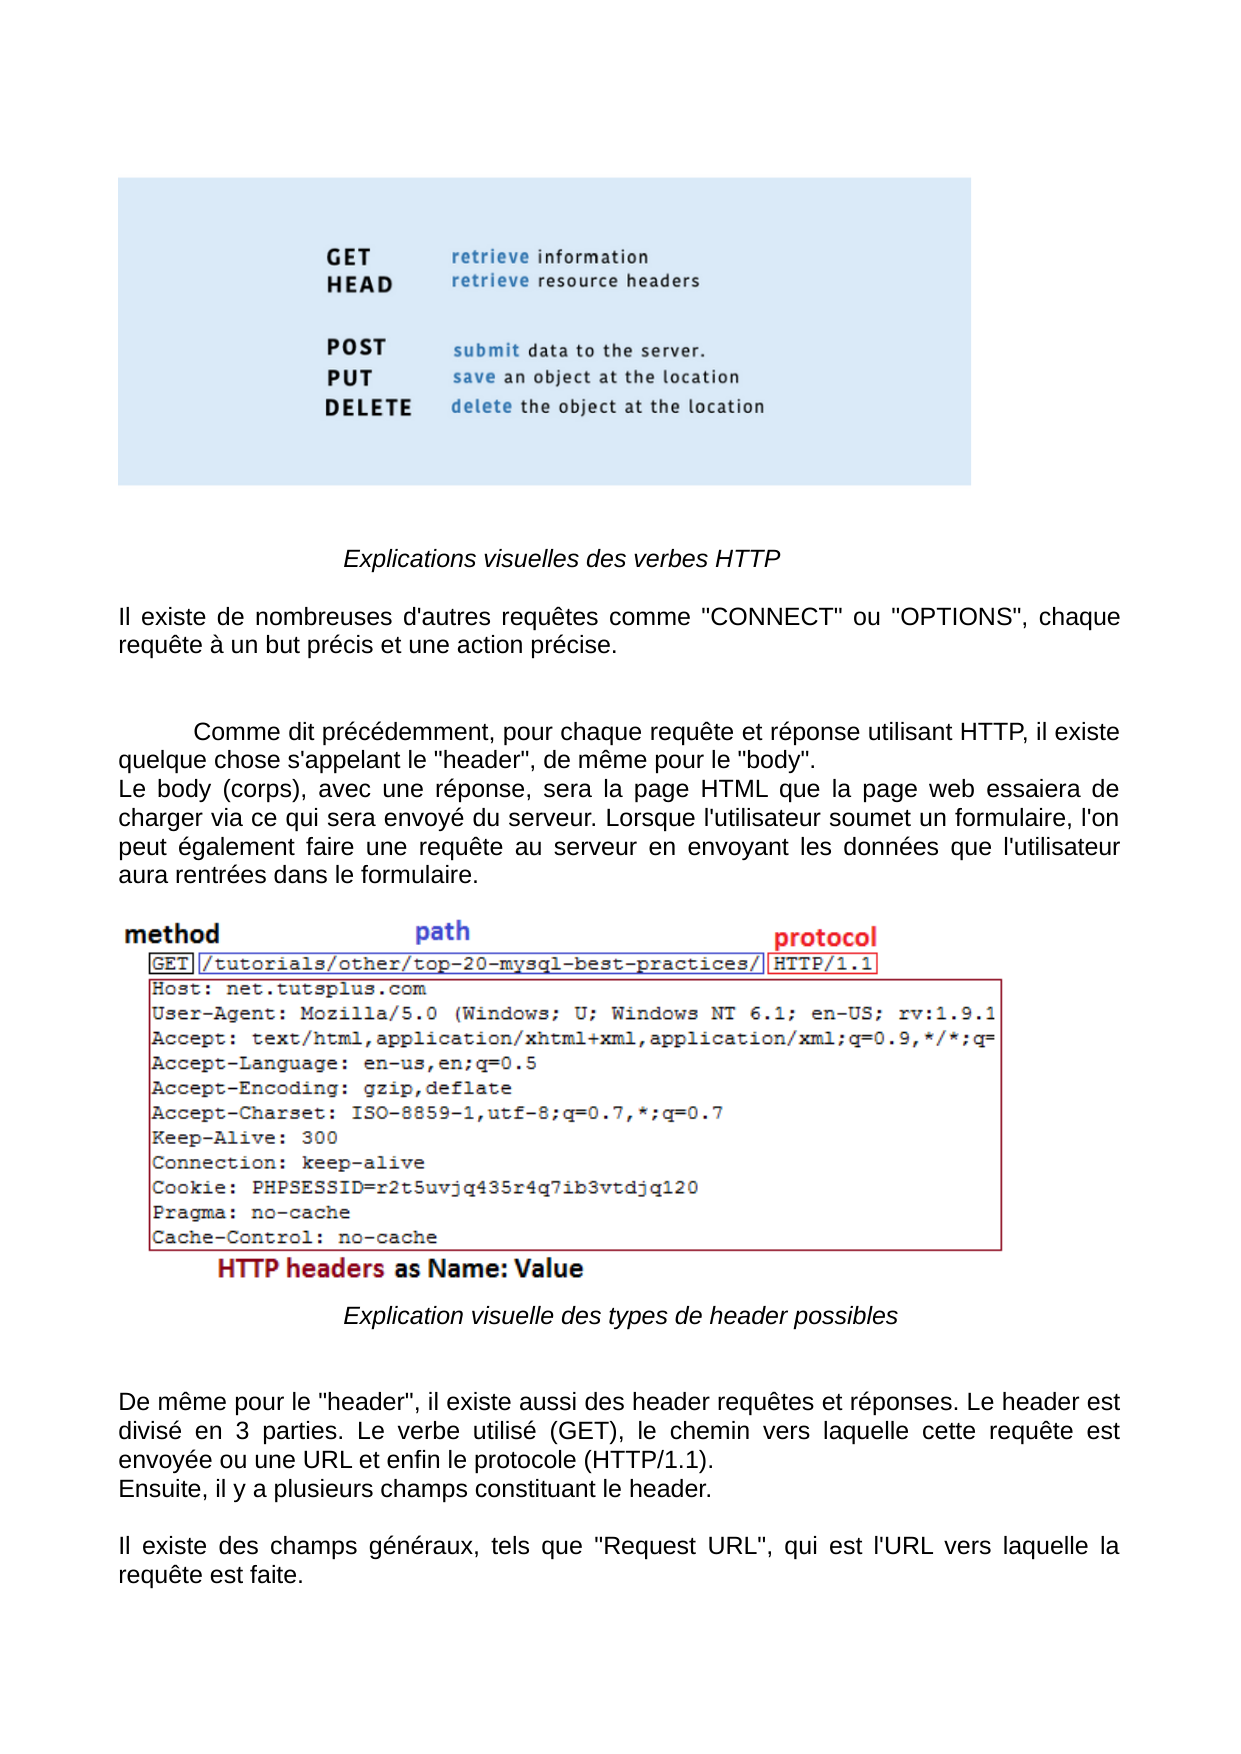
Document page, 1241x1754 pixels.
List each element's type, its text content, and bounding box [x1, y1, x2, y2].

text Comme dit précédemment, pour chaque requête et réponse utilisant HTTP, il existe quelque chose s'appelant le "header", de même pour le "body". [118, 716, 1122, 774]
text De même pour le "header", il existe aussi des header requêtes et réponses. Le header est divisé en 3 parties. Le verbe utilisé (GET), le chemin vers laquelle cette requête est envoyée ou une URL et enfin le protocole (HTTP/1.1). [118, 1387, 1122, 1473]
text Explications visuelles des verbes HTTP [268, 544, 1122, 573]
text Explication visuelle des types de header possibles [268, 1301, 1122, 1330]
text Le body (corps), avec une réponse, sera la page HTML que la page web essaiera de charger via ce qui sera envoyé du serveur. Lorsque l'utilisateur soumet un formulaire, l'on peut également faire une requête au serveur en envoyant les données que l'utilisateur aura rentrées dans le formulaire. [118, 774, 1122, 889]
text Il existe des champs généraux, tels que "Request URL", qui est l'URL vers laquelle la requête est faite. [118, 1531, 1122, 1588]
text Il existe de nombreuses d'autres requêtes comme "CONNECT" ou "OPTIONS", chaque requête à un but précis et une action précise. [118, 601, 1122, 659]
picture [118, 917, 1035, 1301]
text Ensuite, il y a plusieurs champs constituant le header. [118, 1473, 1122, 1502]
picture [118, 118, 972, 544]
